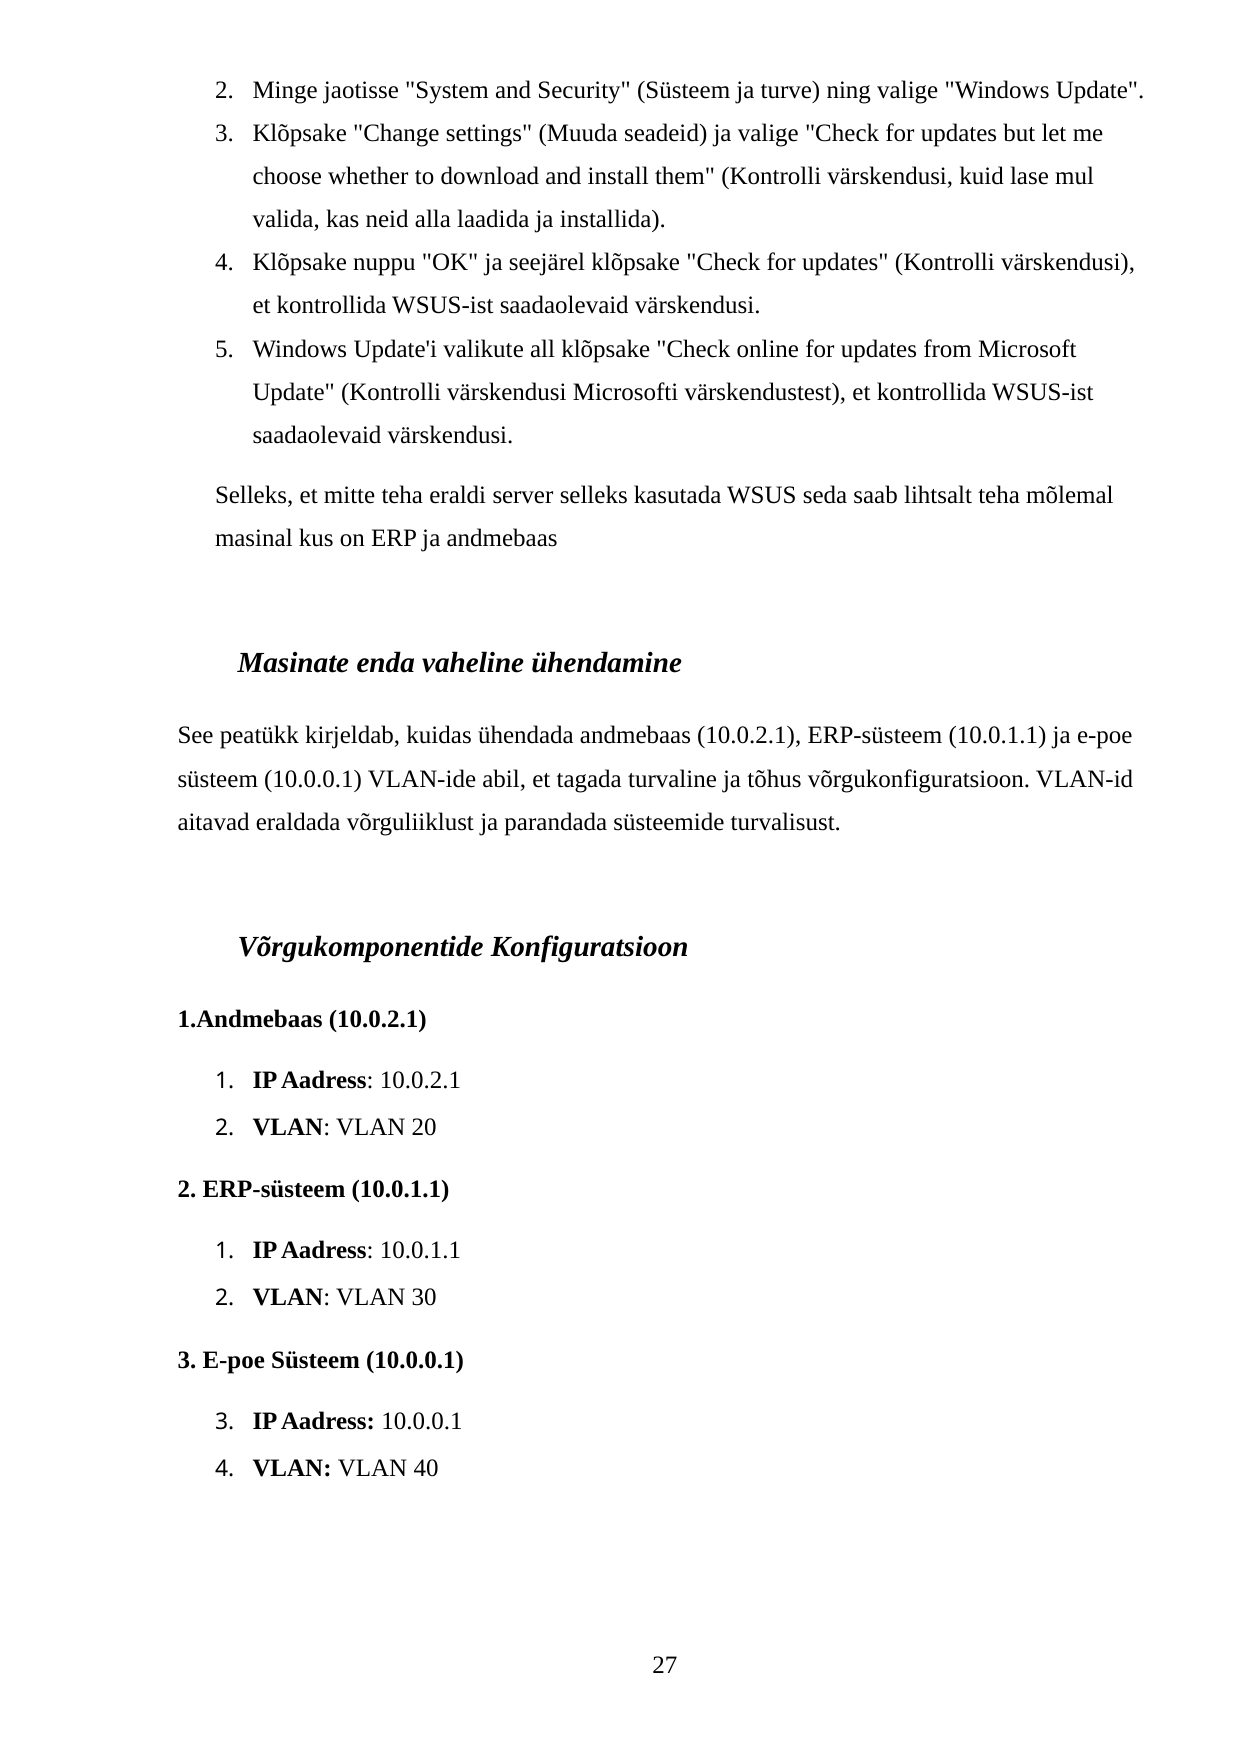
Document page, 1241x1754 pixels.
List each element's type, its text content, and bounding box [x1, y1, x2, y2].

subtitle Masinate enda vaheline ühendamine [237, 645, 1152, 679]
list VLAN: VLAN 30 [215, 1281, 1152, 1312]
list Windows Update'i valikute all klõpsake "Check online for updates from Microsoft Update" (Kontrolli värskendusi Microsofti värskendustest), et kontrollida WSUS-ist saadaolevaid värskendusi. [215, 334, 1152, 449]
text Selleks, et mitte teha eraldi server selleks kasutada WSUS seda saab lihtsalt teha mõlemal masinal kus on ERP ja andmebaas [215, 480, 1152, 552]
subtitle Võrgukomponentide Konfiguratsioon [237, 929, 1152, 963]
list Minge jaotisse "System and Security" (Süsteem ja turve) ning valige "Windows Update". [215, 75, 1152, 104]
list Klõpsake nuppu "OK" ja seejärel klõpsake "Check for updates" (Kontrolli värskendusi), et kontrollida WSUS-ist saadaolevaid värskendusi. [215, 247, 1152, 319]
text 2. ERP-süsteem (10.0.1.1) [177, 1174, 1152, 1203]
list IP Aadress: 10.0.0.1 [215, 1404, 1152, 1436]
text 3. E-poe Süsteem (10.0.0.1) [177, 1345, 1152, 1373]
list VLAN: VLAN 20 [215, 1111, 1152, 1142]
list VLAN: VLAN 40 [215, 1451, 1152, 1483]
list IP Aadress: 10.0.2.1 [215, 1064, 1152, 1095]
text 1.Andmebaas (10.0.2.1) [177, 1004, 1152, 1033]
text See peatükk kirjeldab, kuidas ühendada andmebaas (10.0.2.1), ERP-süsteem (10.0.1.1) ja e-poe süsteem (10.0.0.1) VLAN-ide abil, et tagada turvaline ja tõhus võrgukonfiguratsioon. VLAN-id aitavad eraldada võrguliiklust ja parandada süsteemide turvalisust. [177, 721, 1152, 836]
list IP Aadress: 10.0.1.1 [215, 1234, 1152, 1266]
list Klõpsake "Change settings" (Muuda seadeid) ja valige "Check for updates but let me choose whether to download and install them" (Kontrolli värskendusi, kuid lase mul valida, kas neid alla laadida ja installida). [215, 118, 1152, 233]
